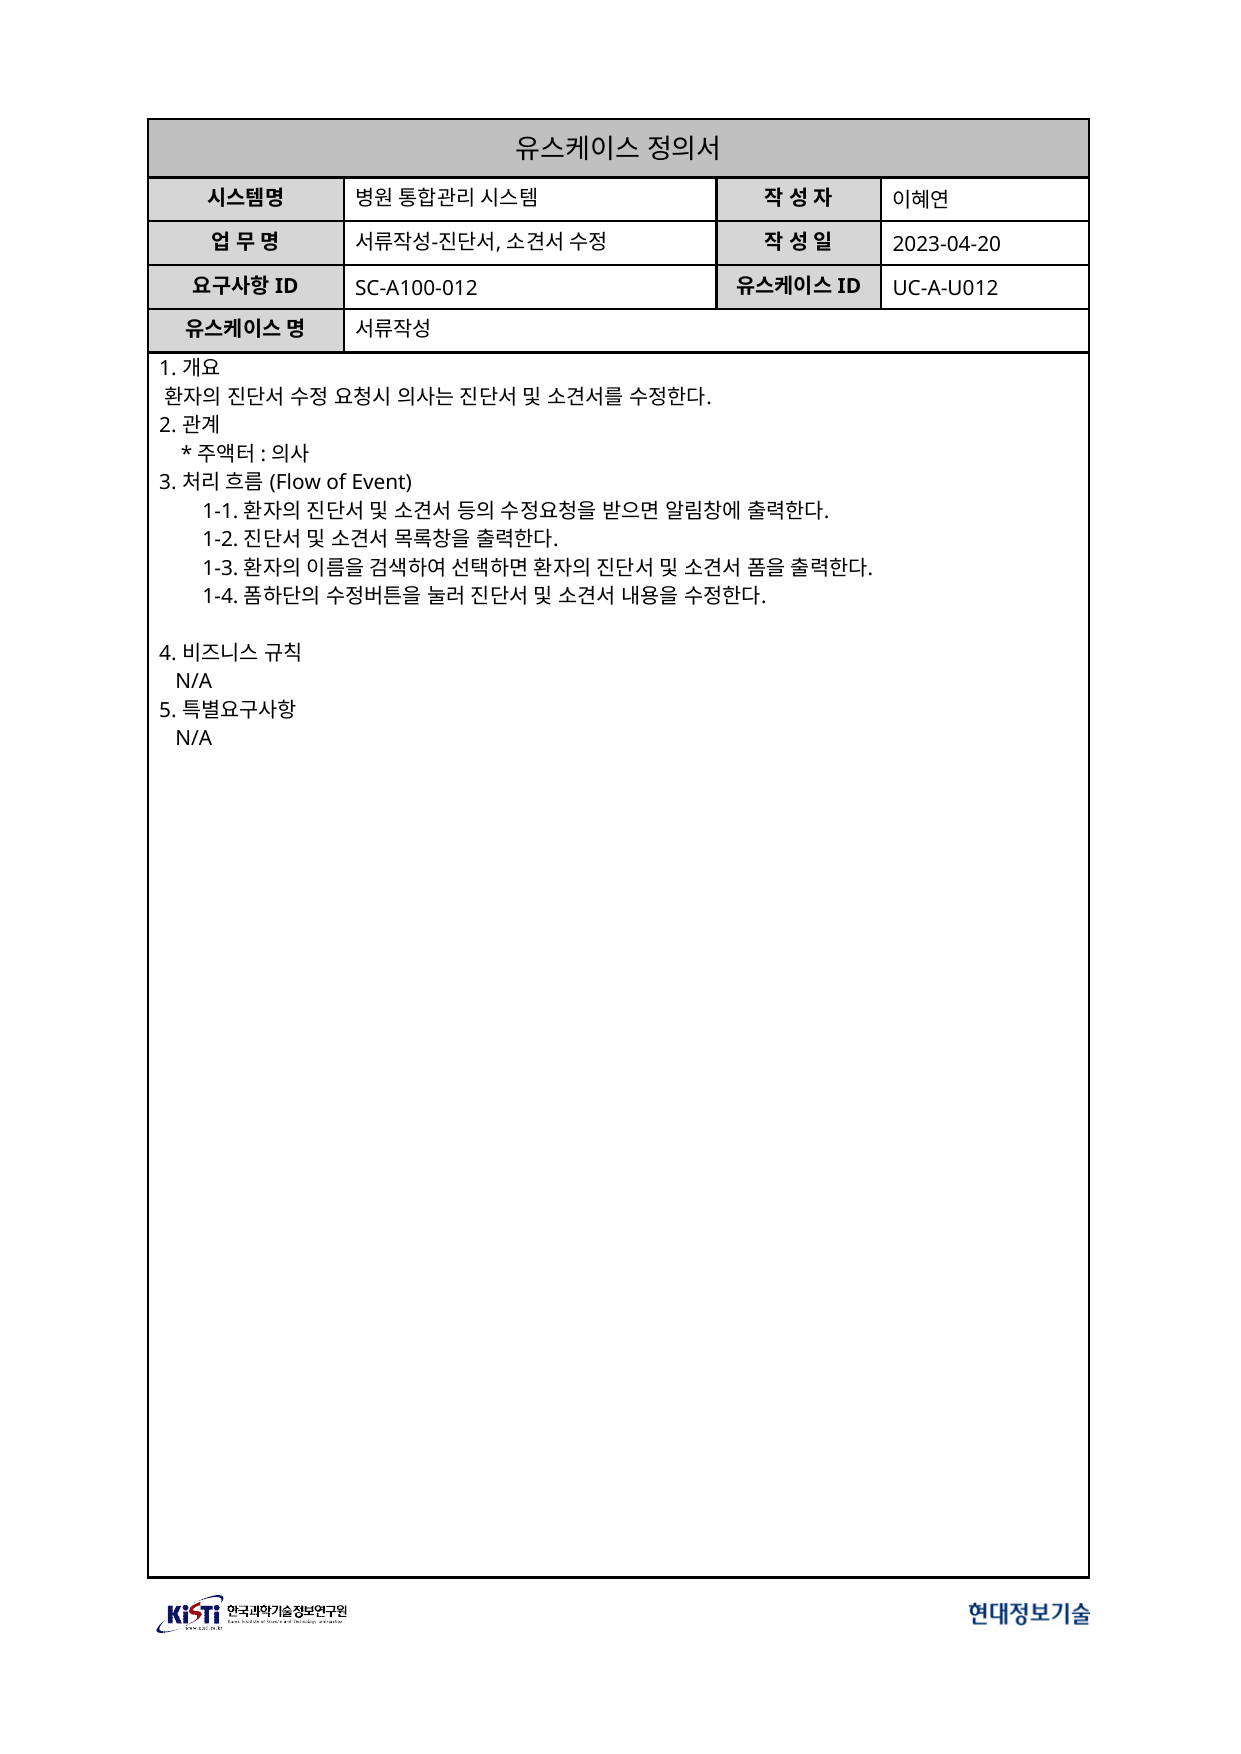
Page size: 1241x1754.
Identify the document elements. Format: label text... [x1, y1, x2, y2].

table_cell 작 성 일 [718, 222, 880, 264]
table_cell 병원 통합관리 시스템 [345, 179, 715, 220]
table_cell 시스템명 [149, 179, 343, 220]
table_cell 1. 개요 환자의 진단서 수정 요청시 의사는 진단서 및 소견서를 수정한다. 2. 관계 * 주액터 : 의사 3. 처리 흐름 (Flow of Event) 1-1. 환자의 진단서 및 소견서 등의 수정요청을 받으면 알림창에 출력한다. 1-2. 진단서 및 소견서 목록창을 출력한다. 1-3. 환자의 이름을 검색하여 선택하면 환자의 진단서 및 소견서 폼을 출력한다. 1-4. 폼하단의 수정버튼을 눌러 진단서 및 소견서 내용을 수정한다. 4. 비즈니스 규칙 N/A 5. 특별요구사항 N/A [149, 354, 1088, 1576]
picture [156, 1595, 347, 1633]
table_cell 2023-04-20 [882, 222, 1088, 264]
table_header 유스케이스 정의서 [149, 120, 1088, 176]
table_cell SC-A100-012 [345, 266, 715, 308]
table_cell 유스케이스 명 [149, 310, 343, 351]
table_cell 유스케이스 ID [718, 266, 880, 308]
table_cell 요구사항 ID [149, 266, 343, 308]
table_cell UC-A-U012 [882, 266, 1088, 308]
picture [968, 1602, 1091, 1626]
table_cell 작 성 자 [718, 179, 880, 220]
table_cell 이혜연 [882, 179, 1088, 220]
table_cell 서류작성-진단서, 소견서 수정 [345, 222, 715, 264]
table_cell 서류작성 [345, 310, 1088, 351]
table_cell 업 무 명 [149, 222, 343, 264]
